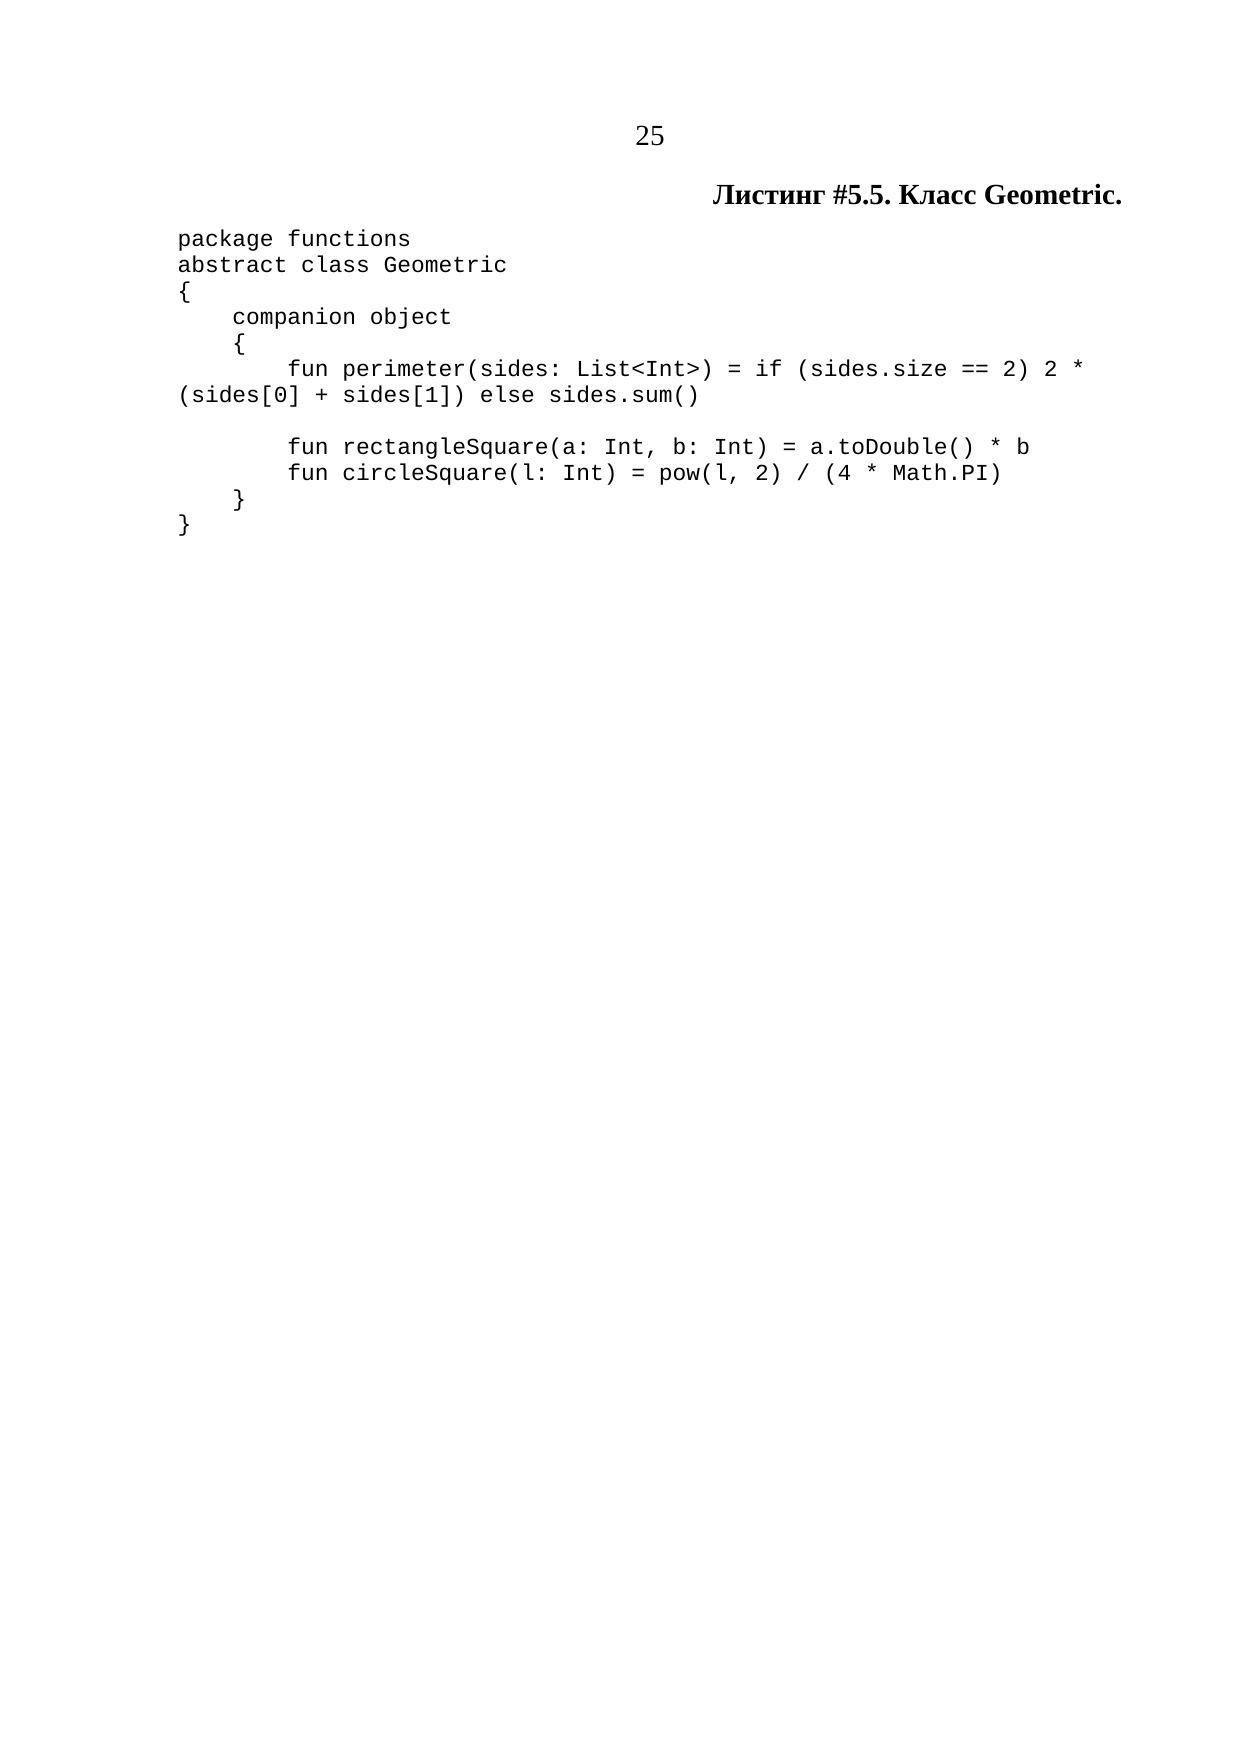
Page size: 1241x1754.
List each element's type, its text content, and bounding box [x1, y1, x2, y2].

text } [177, 513, 1122, 539]
text } [177, 487, 1122, 513]
text fun circleSquare(l: Int) = pow(l, 2) / (4 * Math.PI) [177, 461, 1122, 487]
text fun perimeter(sides: List<Int>) = if (sides.size == 2) 2 * (sides[0] + sides[1]) else sides.sum() [177, 357, 1122, 409]
text { [177, 279, 1122, 305]
text { [177, 331, 1122, 357]
text companion object [177, 305, 1122, 331]
text abstract class Geometric [177, 253, 1122, 279]
text package functions [177, 227, 1122, 253]
text fun rectangleSquare(a: Int, b: Int) = a.toDouble() * b [177, 435, 1122, 461]
text Листинг #5.5. Класс Geometric. [177, 177, 1122, 211]
